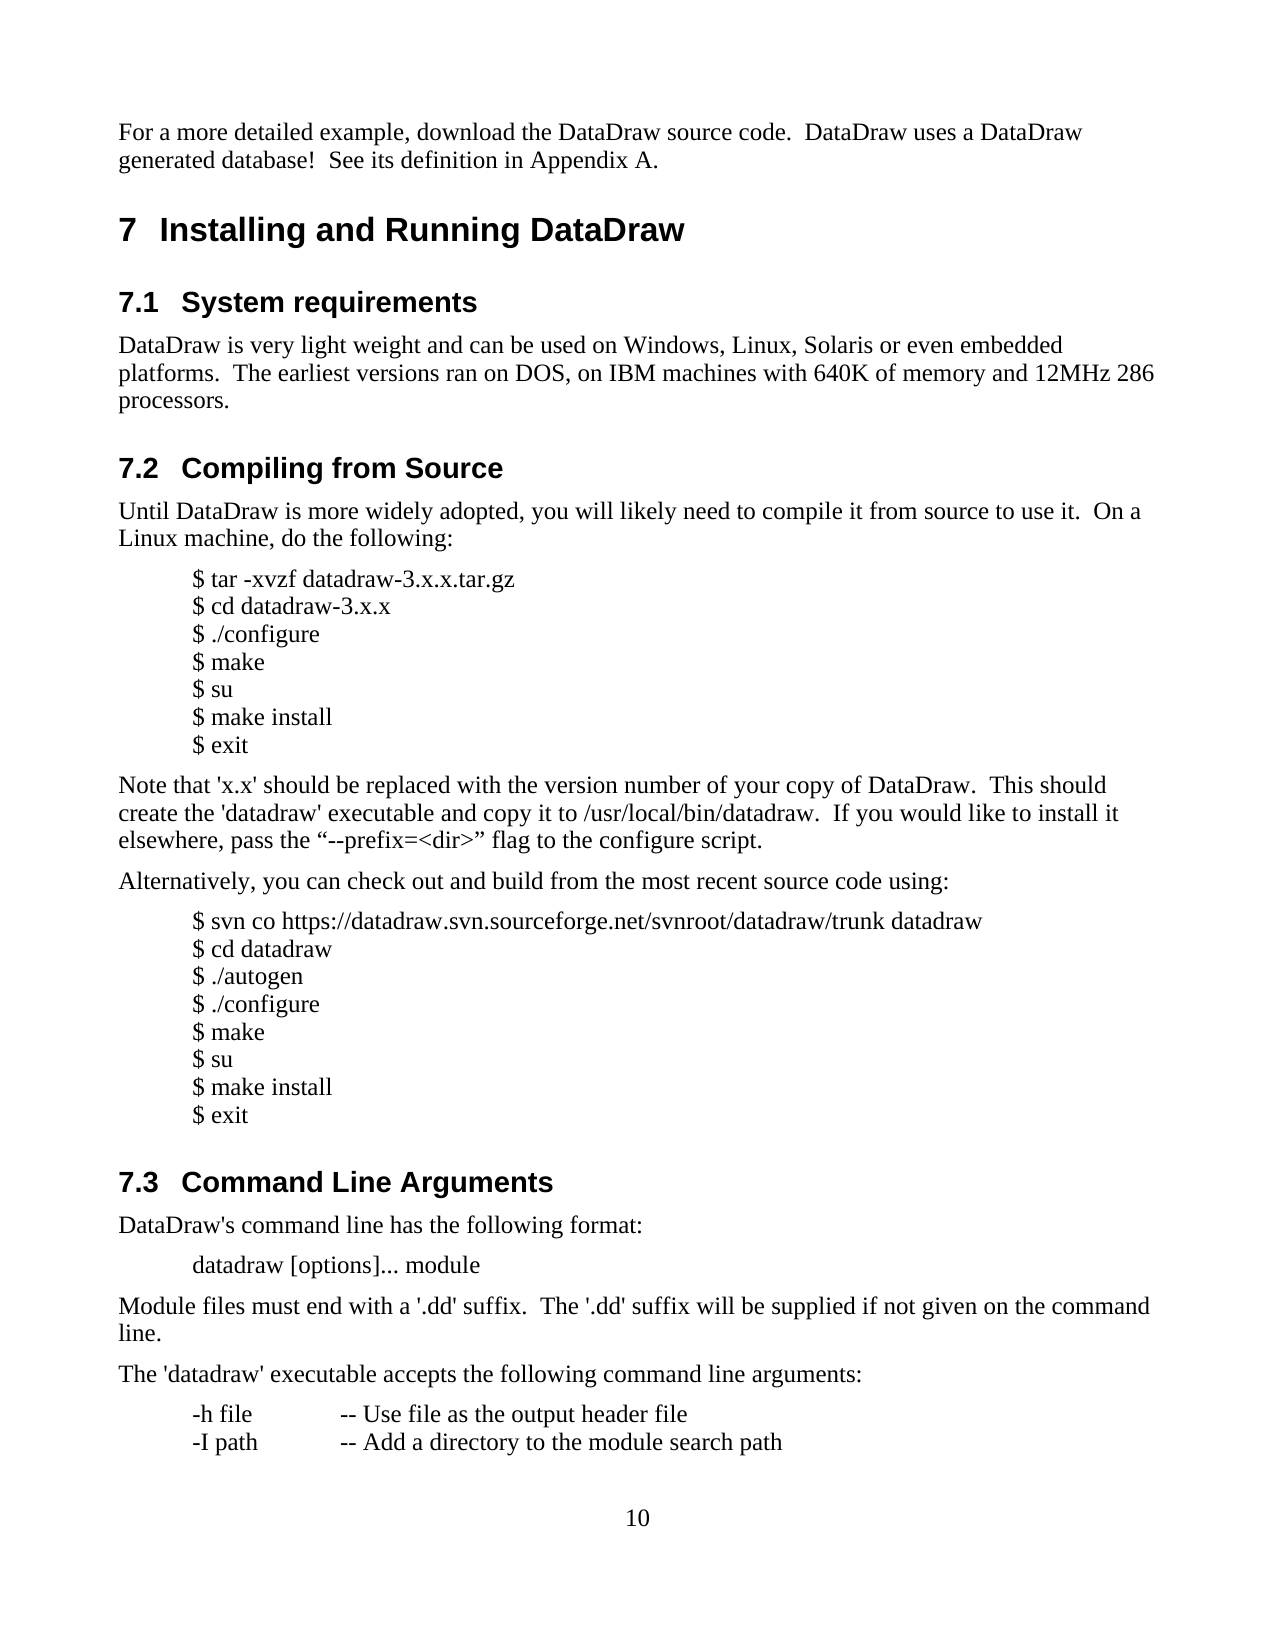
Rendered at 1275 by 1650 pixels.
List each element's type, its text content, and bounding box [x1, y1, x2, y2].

text $ make install [118, 703, 1157, 731]
text Alternatively, you can check out and build from the most recent source code using: [118, 867, 1157, 894]
text $ exit [118, 731, 1157, 759]
text datadraw [options]... module [118, 1252, 1157, 1279]
subtitle Command Line Arguments [118, 1166, 1157, 1199]
text $ cd datadraw-3.x.x [118, 592, 1157, 620]
subtitle Installing and Running DataDraw [118, 211, 1157, 248]
text $ ./configure [118, 620, 1157, 648]
text -I path -- Add a directory to the module search path [118, 1428, 1157, 1455]
text The 'datadraw' executable accepts the following command line arguments: [118, 1360, 1157, 1387]
text $ cd datadraw [118, 935, 1157, 962]
text For a more detailed example, download the DataDraw source code. DataDraw uses a DataDraw generated database! See its definition in Appendix A. [118, 118, 1157, 173]
text $ exit [118, 1101, 1157, 1129]
text $ make install [118, 1073, 1157, 1101]
text Module files must end with a '.dd' suffix. The '.dd' suffix will be supplied if not given on the command line. [118, 1292, 1157, 1347]
text Until DataDraw is more widely adopted, you will likely need to compile it from source to use it. On a Linux machine, do the following: [118, 497, 1157, 552]
text -h file -- Use file as the output header file [118, 1400, 1157, 1428]
text $ make [118, 648, 1157, 676]
subtitle Compiling from Source [118, 452, 1157, 484]
text DataDraw's command line has the following format: [118, 1211, 1157, 1239]
text $ svn co https://datadraw.svn.sourceforge.net/svnroot/datadraw/trunk datadraw [118, 907, 1157, 935]
text $ make [118, 1018, 1157, 1046]
text $ ./autogen [118, 962, 1157, 990]
subtitle System requirements [118, 286, 1157, 319]
text DataDraw is very light weight and can be used on Windows, Linux, Solaris or even embedded platforms. The earliest versions ran on DOS, on IBM machines with 640K of memory and 12MHz 286 processors. [118, 331, 1157, 414]
text $ ./configure [118, 990, 1157, 1018]
text $ su [118, 676, 1157, 703]
text $ su [118, 1046, 1157, 1073]
text $ tar -xvzf datadraw-3.x.x.tar.gz [118, 565, 1157, 592]
text Note that 'x.x' should be replaced with the version number of your copy of DataDraw. This should create the 'datadraw' executable and copy it to /usr/local/bin/datadraw. If you would like to install it elsewhere, pass the “--prefix=<dir>” flag to the configure script. [118, 771, 1157, 854]
